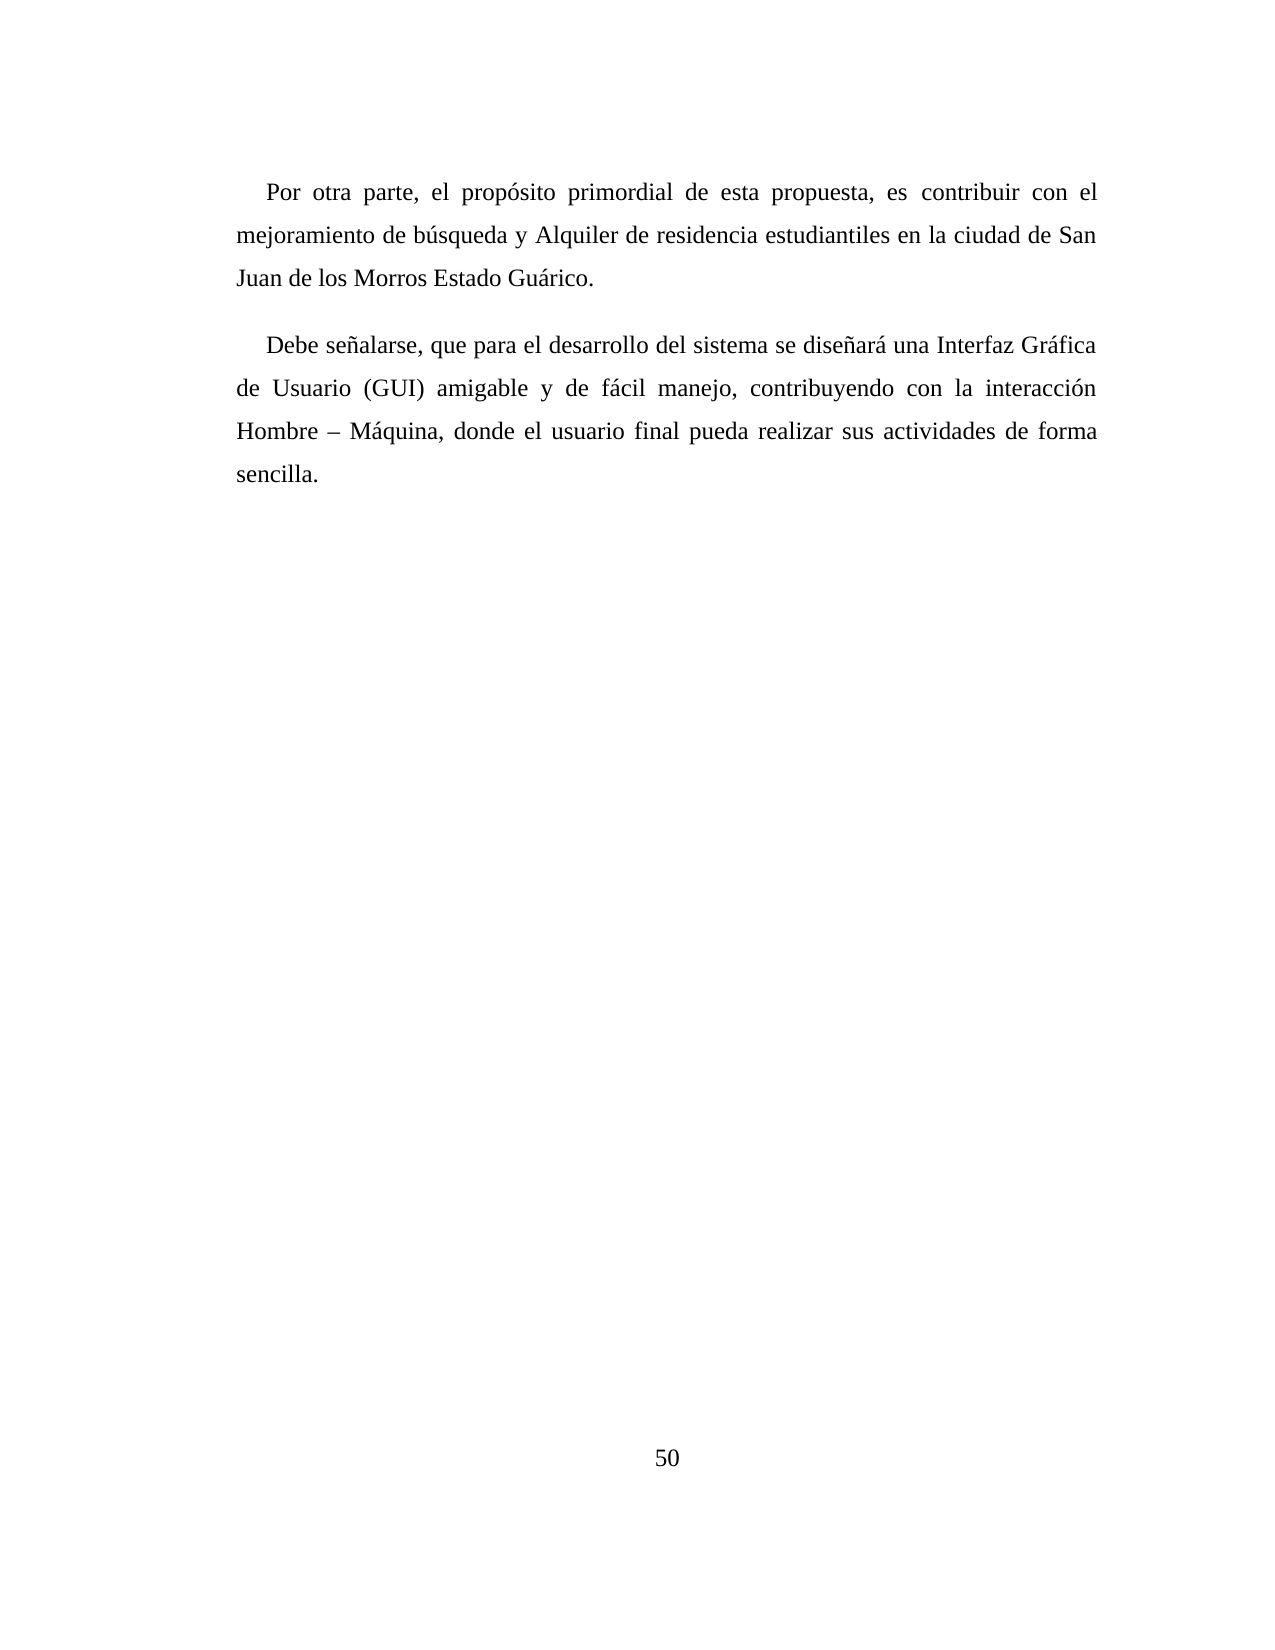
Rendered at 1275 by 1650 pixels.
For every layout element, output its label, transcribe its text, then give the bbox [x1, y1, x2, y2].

text Debe señalarse, que para el desarrollo del sistema se diseñará una Interfaz Gráfica de Usuario (GUI) amigable y de fácil manejo, contribuyendo con la interacción Hombre – Máquina, donde el usuario final pueda realizar sus actividades de forma sencilla. [236, 330, 1098, 488]
text Por otra parte, el propósito primordial de esta propuesta, es contribuir con el mejoramiento de búsqueda y Alquiler de residencia estudiantiles en la ciudad de San Juan de los Morros Estado Guárico. [236, 177, 1098, 292]
